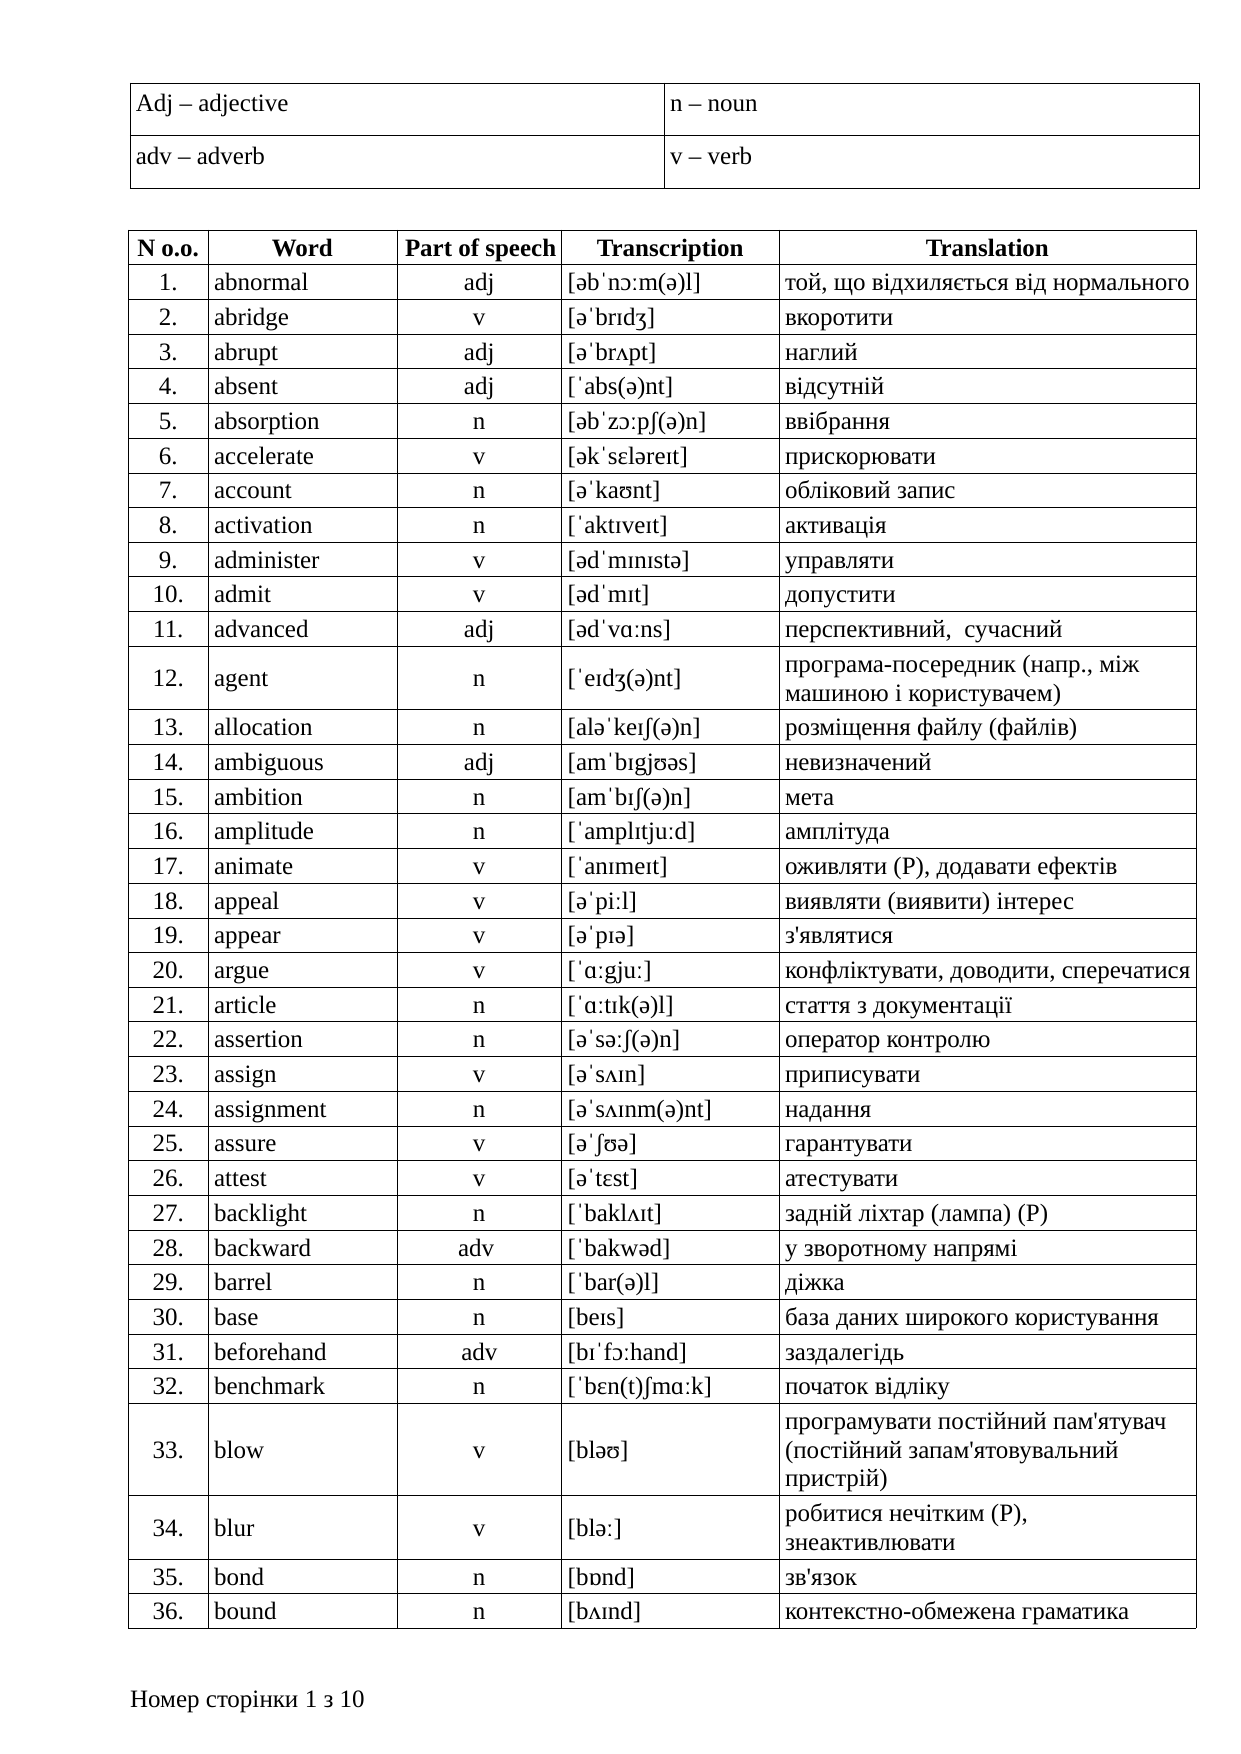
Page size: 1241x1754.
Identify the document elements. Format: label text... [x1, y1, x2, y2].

table_cell admit [209, 577, 397, 611]
table_cell v [398, 1404, 561, 1495]
table_cell backlight [209, 1196, 397, 1229]
table_cell [əˈpiːl] [562, 884, 779, 917]
table_cell attest [209, 1161, 397, 1195]
table_header Translation [780, 231, 1196, 264]
table_cell 24. [129, 1092, 208, 1126]
table_cell v [398, 439, 561, 472]
table_header N o.o. [129, 231, 208, 264]
table_cell agent [209, 647, 397, 709]
table_cell ввібрання [780, 404, 1196, 438]
table_cell appeal [209, 884, 397, 917]
table_cell 15. [129, 780, 208, 813]
table_cell v [398, 953, 561, 987]
table_cell [əbˈzɔːpʃ(ə)n] [562, 404, 779, 438]
table_cell amplitude [209, 814, 397, 848]
table_cell adv [398, 1231, 561, 1264]
table_cell v [398, 543, 561, 576]
table_cell base [209, 1300, 397, 1334]
table_cell програма-посередник (напр., між машиною і користувачем) [780, 647, 1196, 709]
table_cell activation [209, 508, 397, 542]
table_cell стаття з документації [780, 988, 1196, 1021]
table_cell 27. [129, 1196, 208, 1229]
table_cell 4. [129, 369, 208, 403]
table_cell n [398, 988, 561, 1021]
table_cell обліковий запис [780, 474, 1196, 507]
table_cell [əˈbrɪdʒ] [562, 300, 779, 334]
table_cell assign [209, 1057, 397, 1091]
table_cell assure [209, 1127, 397, 1160]
table_cell 13. [129, 710, 208, 744]
table_cell n [398, 647, 561, 709]
table_cell v [398, 884, 561, 917]
table_cell [ˈbakwəd] [562, 1231, 779, 1264]
table_header Transcription [562, 231, 779, 264]
table_cell n [398, 508, 561, 542]
table_cell n [398, 1300, 561, 1334]
table_cell 8. [129, 508, 208, 542]
table_cell [ədˈmɪnɪstə] [562, 543, 779, 576]
table_cell [əˈpɪə] [562, 919, 779, 952]
table_cell 33. [129, 1404, 208, 1495]
table_cell 19. [129, 919, 208, 952]
table_cell [əˈsʌɪn] [562, 1057, 779, 1091]
table_cell [əkˈsɛləreɪt] [562, 439, 779, 472]
table_cell робитися нечітким (P), знеактивлювати [780, 1496, 1196, 1559]
table_cell [ˈabs(ə)nt] [562, 369, 779, 403]
table_cell [bɒnd] [562, 1560, 779, 1593]
table_cell [ədˈvɑːns] [562, 612, 779, 646]
table_cell 26. [129, 1161, 208, 1195]
table_cell 5. [129, 404, 208, 438]
table_cell n [398, 710, 561, 744]
table_cell активація [780, 508, 1196, 542]
table_cell n [398, 1594, 561, 1628]
table_cell 22. [129, 1022, 208, 1056]
table_cell v [398, 919, 561, 952]
table_cell [ˈaktɪveɪt] [562, 508, 779, 542]
table_cell v [398, 1127, 561, 1160]
table_cell атестувати [780, 1161, 1196, 1195]
table_cell початок відліку [780, 1369, 1196, 1403]
table_cell v [398, 577, 561, 611]
table_cell приписувати [780, 1057, 1196, 1091]
table_cell v [398, 1057, 561, 1091]
table_cell оператор контролю [780, 1022, 1196, 1056]
table_cell [bʌɪnd] [562, 1594, 779, 1628]
table_cell діжка [780, 1265, 1196, 1299]
table_cell n [398, 474, 561, 507]
table_cell задній ліхтар (лампа) (P) [780, 1196, 1196, 1229]
table_cell той, що відхиляється від нормального [780, 265, 1196, 299]
table_cell n [398, 1560, 561, 1593]
table_cell n [398, 1369, 561, 1403]
table_cell 36. [129, 1594, 208, 1628]
table_cell animate [209, 849, 397, 883]
table_cell 10. [129, 577, 208, 611]
table_cell [aləˈkeɪʃ(ə)n] [562, 710, 779, 744]
table_cell [bləː] [562, 1496, 779, 1559]
table_cell 23. [129, 1057, 208, 1091]
table_cell [əˈʃʊə] [562, 1127, 779, 1160]
table_cell 34. [129, 1496, 208, 1559]
table_cell adj [398, 612, 561, 646]
table_cell account [209, 474, 397, 507]
table_cell abnormal [209, 265, 397, 299]
table_cell 6. [129, 439, 208, 472]
table_cell 2. [129, 300, 208, 334]
table_cell управляти [780, 543, 1196, 576]
table_cell n [398, 1092, 561, 1126]
table_cell надання [780, 1092, 1196, 1126]
table_cell [əˈtɛst] [562, 1161, 779, 1195]
table_cell конфліктувати, доводити, сперечатися [780, 953, 1196, 987]
table_cell n [398, 1196, 561, 1229]
table_cell 16. [129, 814, 208, 848]
table_cell n [398, 404, 561, 438]
table_cell [beɪs] [562, 1300, 779, 1334]
table_cell v – verb [665, 136, 1199, 188]
table_cell виявляти (виявити) інтерес [780, 884, 1196, 917]
table_cell [əbˈnɔːm(ə)l] [562, 265, 779, 299]
table_cell [ədˈmɪt] [562, 577, 779, 611]
table_cell 9. [129, 543, 208, 576]
table_cell 32. [129, 1369, 208, 1403]
table_cell 12. [129, 647, 208, 709]
table_cell мета [780, 780, 1196, 813]
table_cell barrel [209, 1265, 397, 1299]
table_cell absent [209, 369, 397, 403]
table_cell наглий [780, 335, 1196, 368]
table_cell 21. [129, 988, 208, 1021]
table_cell ambiguous [209, 745, 397, 779]
table_cell невизначений [780, 745, 1196, 779]
table_cell амплітуда [780, 814, 1196, 848]
table_cell v [398, 1161, 561, 1195]
table_cell [əˈsəːʃ(ə)n] [562, 1022, 779, 1056]
table_cell abridge [209, 300, 397, 334]
table_cell [əˈbrʌpt] [562, 335, 779, 368]
table_cell [əˈsʌɪnm(ə)nt] [562, 1092, 779, 1126]
table_cell administer [209, 543, 397, 576]
table_cell оживляти (P), додавати ефектів [780, 849, 1196, 883]
table_cell adv [398, 1335, 561, 1368]
table_cell гарантувати [780, 1127, 1196, 1160]
table_cell [ˈbaklʌɪt] [562, 1196, 779, 1229]
table_cell [amˈbɪʃ(ə)n] [562, 780, 779, 813]
table_cell 35. [129, 1560, 208, 1593]
table_cell перспективний, сучасний [780, 612, 1196, 646]
table_cell backward [209, 1231, 397, 1264]
table_cell [ˈbar(ə)l] [562, 1265, 779, 1299]
table_cell 25. [129, 1127, 208, 1160]
table_cell blow [209, 1404, 397, 1495]
table_cell bond [209, 1560, 397, 1593]
table_cell adj [398, 745, 561, 779]
table_cell 1. [129, 265, 208, 299]
table_cell [əˈkaʊnt] [562, 474, 779, 507]
table_cell advanced [209, 612, 397, 646]
table_cell beforehand [209, 1335, 397, 1368]
table_cell abrupt [209, 335, 397, 368]
table_cell допустити [780, 577, 1196, 611]
table_cell 18. [129, 884, 208, 917]
table_cell article [209, 988, 397, 1021]
table_cell [ˈamplɪtjuːd] [562, 814, 779, 848]
table_header Adj – adjective [131, 84, 664, 135]
table_cell allocation [209, 710, 397, 744]
table_cell n [398, 1265, 561, 1299]
table_cell 20. [129, 953, 208, 987]
table_header n – noun [665, 84, 1199, 135]
table_cell заздалегідь [780, 1335, 1196, 1368]
table_cell зв'язок [780, 1560, 1196, 1593]
table_cell прискорювати [780, 439, 1196, 472]
table_cell 14. [129, 745, 208, 779]
table_cell bound [209, 1594, 397, 1628]
table_cell 11. [129, 612, 208, 646]
table_cell assertion [209, 1022, 397, 1056]
table_cell програмувати постійний пам'ятувач (постійний запам'ятовувальний пристрій) [780, 1404, 1196, 1495]
table_cell 7. [129, 474, 208, 507]
table_cell [bləʊ] [562, 1404, 779, 1495]
table_cell у зворотному напрямі [780, 1231, 1196, 1264]
table_cell контекстно-обмежена граматика [780, 1594, 1196, 1628]
table_cell 30. [129, 1300, 208, 1334]
table_cell n [398, 814, 561, 848]
table_cell 28. [129, 1231, 208, 1264]
table_cell n [398, 1022, 561, 1056]
table_cell adj [398, 335, 561, 368]
table_cell argue [209, 953, 397, 987]
table_cell 17. [129, 849, 208, 883]
table_cell accelerate [209, 439, 397, 472]
table_header Part of speech [398, 231, 561, 264]
table_cell v [398, 849, 561, 883]
table_cell adj [398, 265, 561, 299]
table_cell 31. [129, 1335, 208, 1368]
table_header Word [209, 231, 397, 264]
table_cell [ˈbɛn(t)ʃmɑːk] [562, 1369, 779, 1403]
table_cell adj [398, 369, 561, 403]
table_cell ambition [209, 780, 397, 813]
table_cell вкоротити [780, 300, 1196, 334]
table_cell 29. [129, 1265, 208, 1299]
table_cell [ˈanɪmeɪt] [562, 849, 779, 883]
table_cell [ˈɑːtɪk(ə)l] [562, 988, 779, 1021]
table_cell [amˈbɪgjʊəs] [562, 745, 779, 779]
table_cell відсутній [780, 369, 1196, 403]
table_cell adv – adverb [131, 136, 664, 188]
table_cell n [398, 780, 561, 813]
table_cell absorption [209, 404, 397, 438]
table_cell v [398, 1496, 561, 1559]
table_cell [ˈɑːgjuː] [562, 953, 779, 987]
table_cell розміщення файлу (файлів) [780, 710, 1196, 744]
table_cell [bɪˈfɔːhand] [562, 1335, 779, 1368]
table_cell benchmark [209, 1369, 397, 1403]
table_cell 3. [129, 335, 208, 368]
table_cell база даних широкого користування [780, 1300, 1196, 1334]
table_cell з'являтися [780, 919, 1196, 952]
table_cell appear [209, 919, 397, 952]
table_cell v [398, 300, 561, 334]
table_cell [ˈeɪdʒ(ə)nt] [562, 647, 779, 709]
table_cell assignment [209, 1092, 397, 1126]
table_cell blur [209, 1496, 397, 1559]
